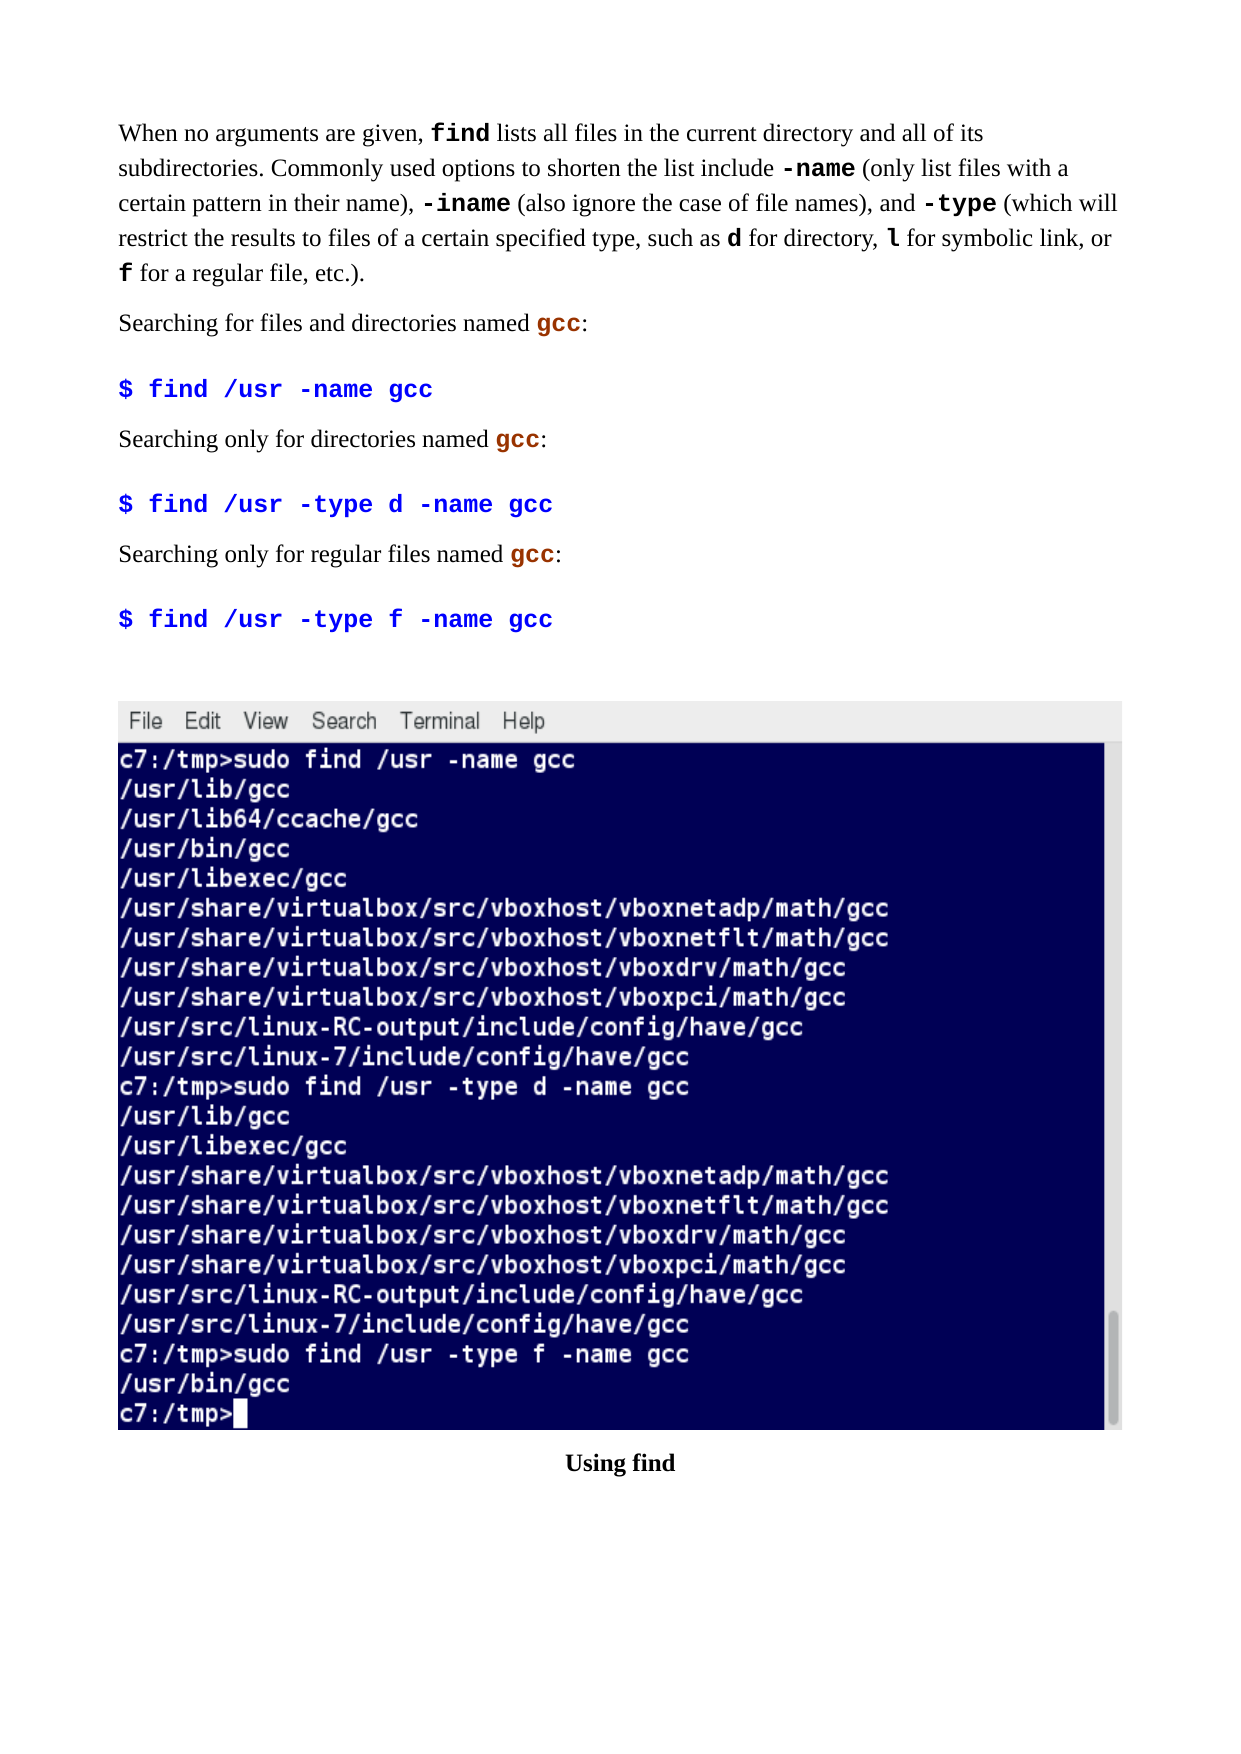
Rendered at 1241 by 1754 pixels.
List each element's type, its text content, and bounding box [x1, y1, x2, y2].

text When no arguments are given, find lists all files in the current directory and all of its subdirectories. Commonly used options to shorten the list include -name (only list files with a certain pattern in their name), -iname (also ignore the case of file names), and -type (which will restrict the results to files of a certain specified type, such as d for directory, l for symbolic link, or f for a regular file, etc.). [118, 118, 1122, 289]
text Searching only for regular files named gcc: $ find /usr -type f -name gcc [118, 539, 1122, 635]
text Searching only for directories named gcc: $ find /usr -type d -name gcc [118, 424, 1122, 520]
picture [118, 701, 1123, 1430]
text Using find [118, 1448, 1122, 1477]
text Searching for files and directories named gcc: $ find /usr -name gcc [118, 308, 1122, 405]
